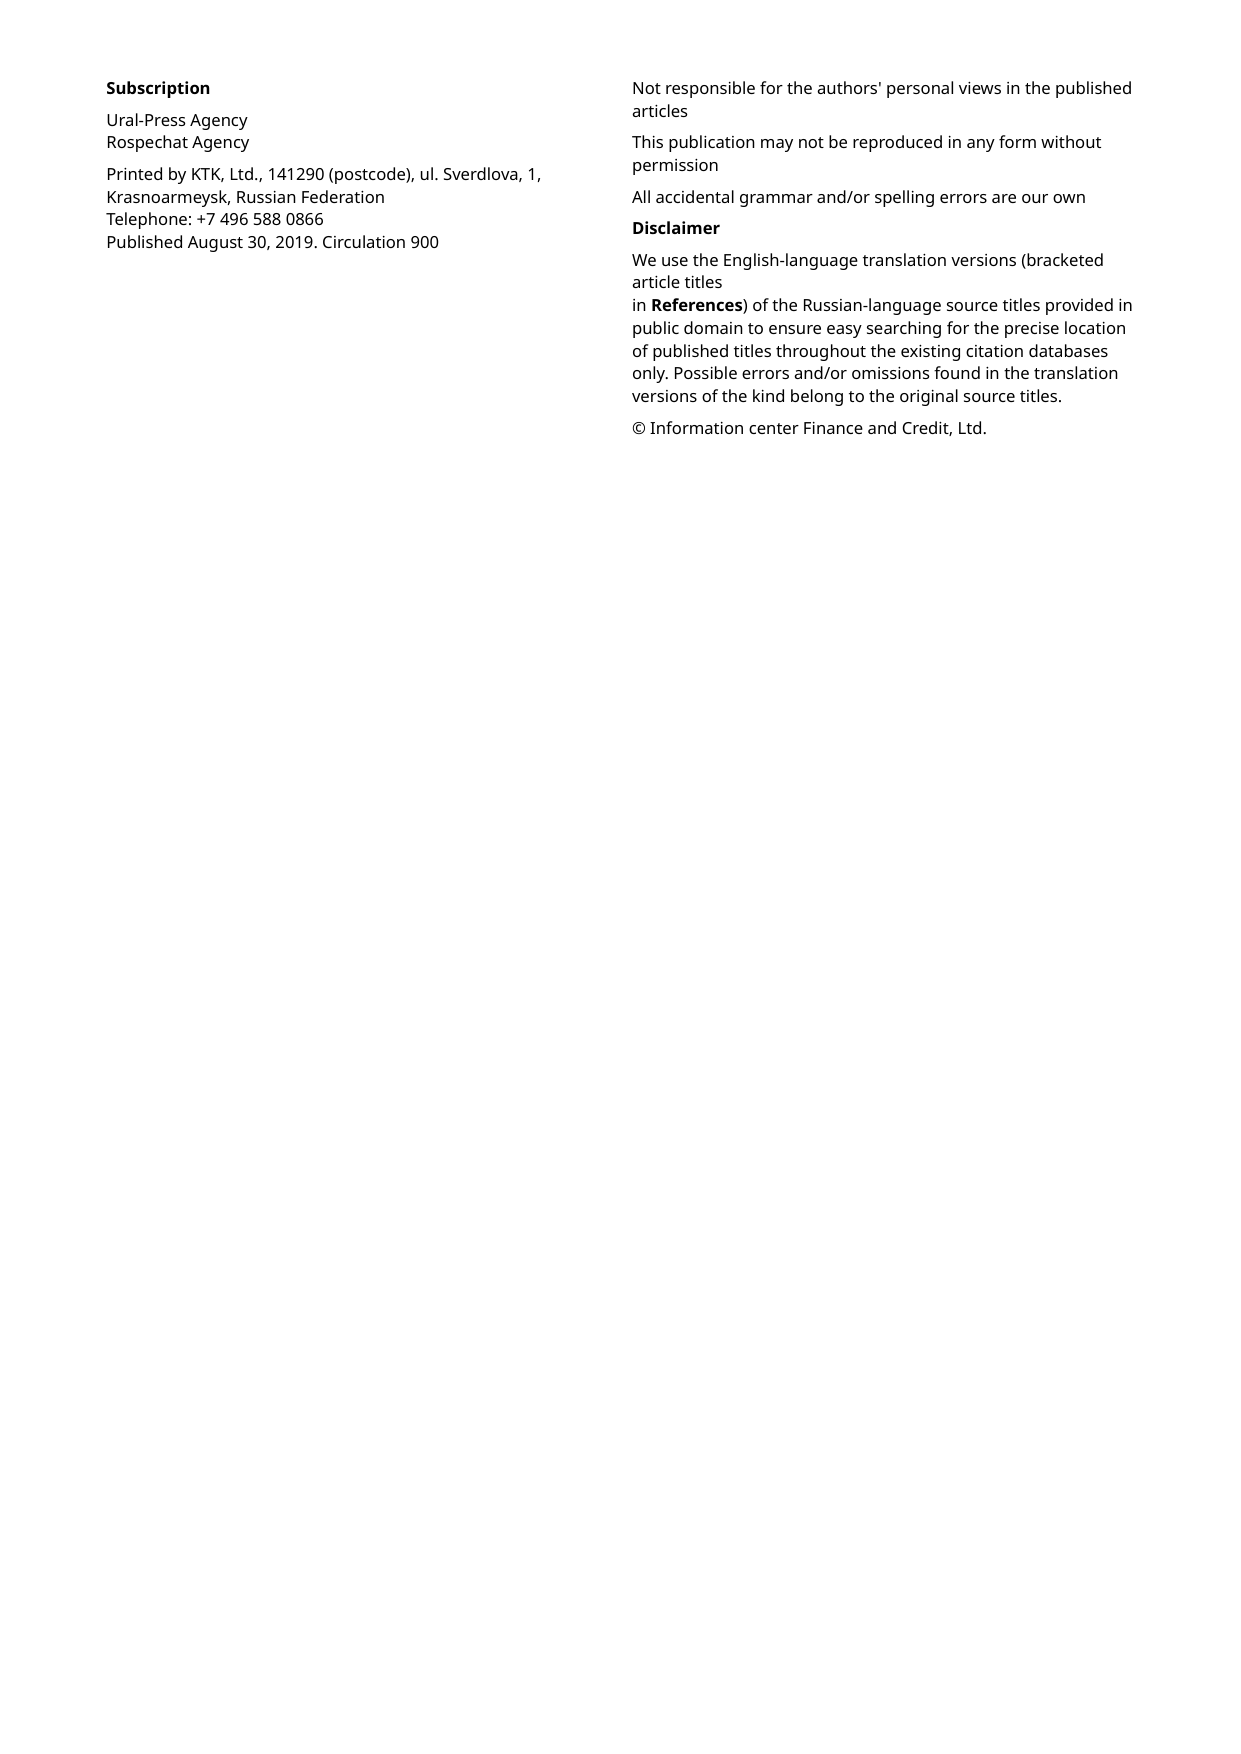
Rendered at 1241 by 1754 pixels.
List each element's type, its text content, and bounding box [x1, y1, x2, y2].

table_header Subscription Ural-Press Agency Rospechat Agency Printed by KTK, Ltd., 141290 (postcode), ul. Sverdlova, 1, Krasnoarmeysk, Russian Federation Telephone: +7 496 588 0866 Published August 30, 2019. Circulation 900 [106, 77, 608, 448]
table_header Not responsible for the authors' personal views in the published articles This publication may not be reproduced in any form without permission All accidental grammar and/or spelling errors are our own Disclaimer We use the English-language translation versions (bracketed article titles in References) of the Russian-language source titles provided in public domain to ensure easy searching for the precise location of published titles throughout the existing citation databases only. Possible errors and/or omissions found in the translation versions of the kind belong to the original source titles. © Information center Finance and Credit, Ltd. [632, 77, 1134, 448]
table_header [608, 77, 632, 448]
